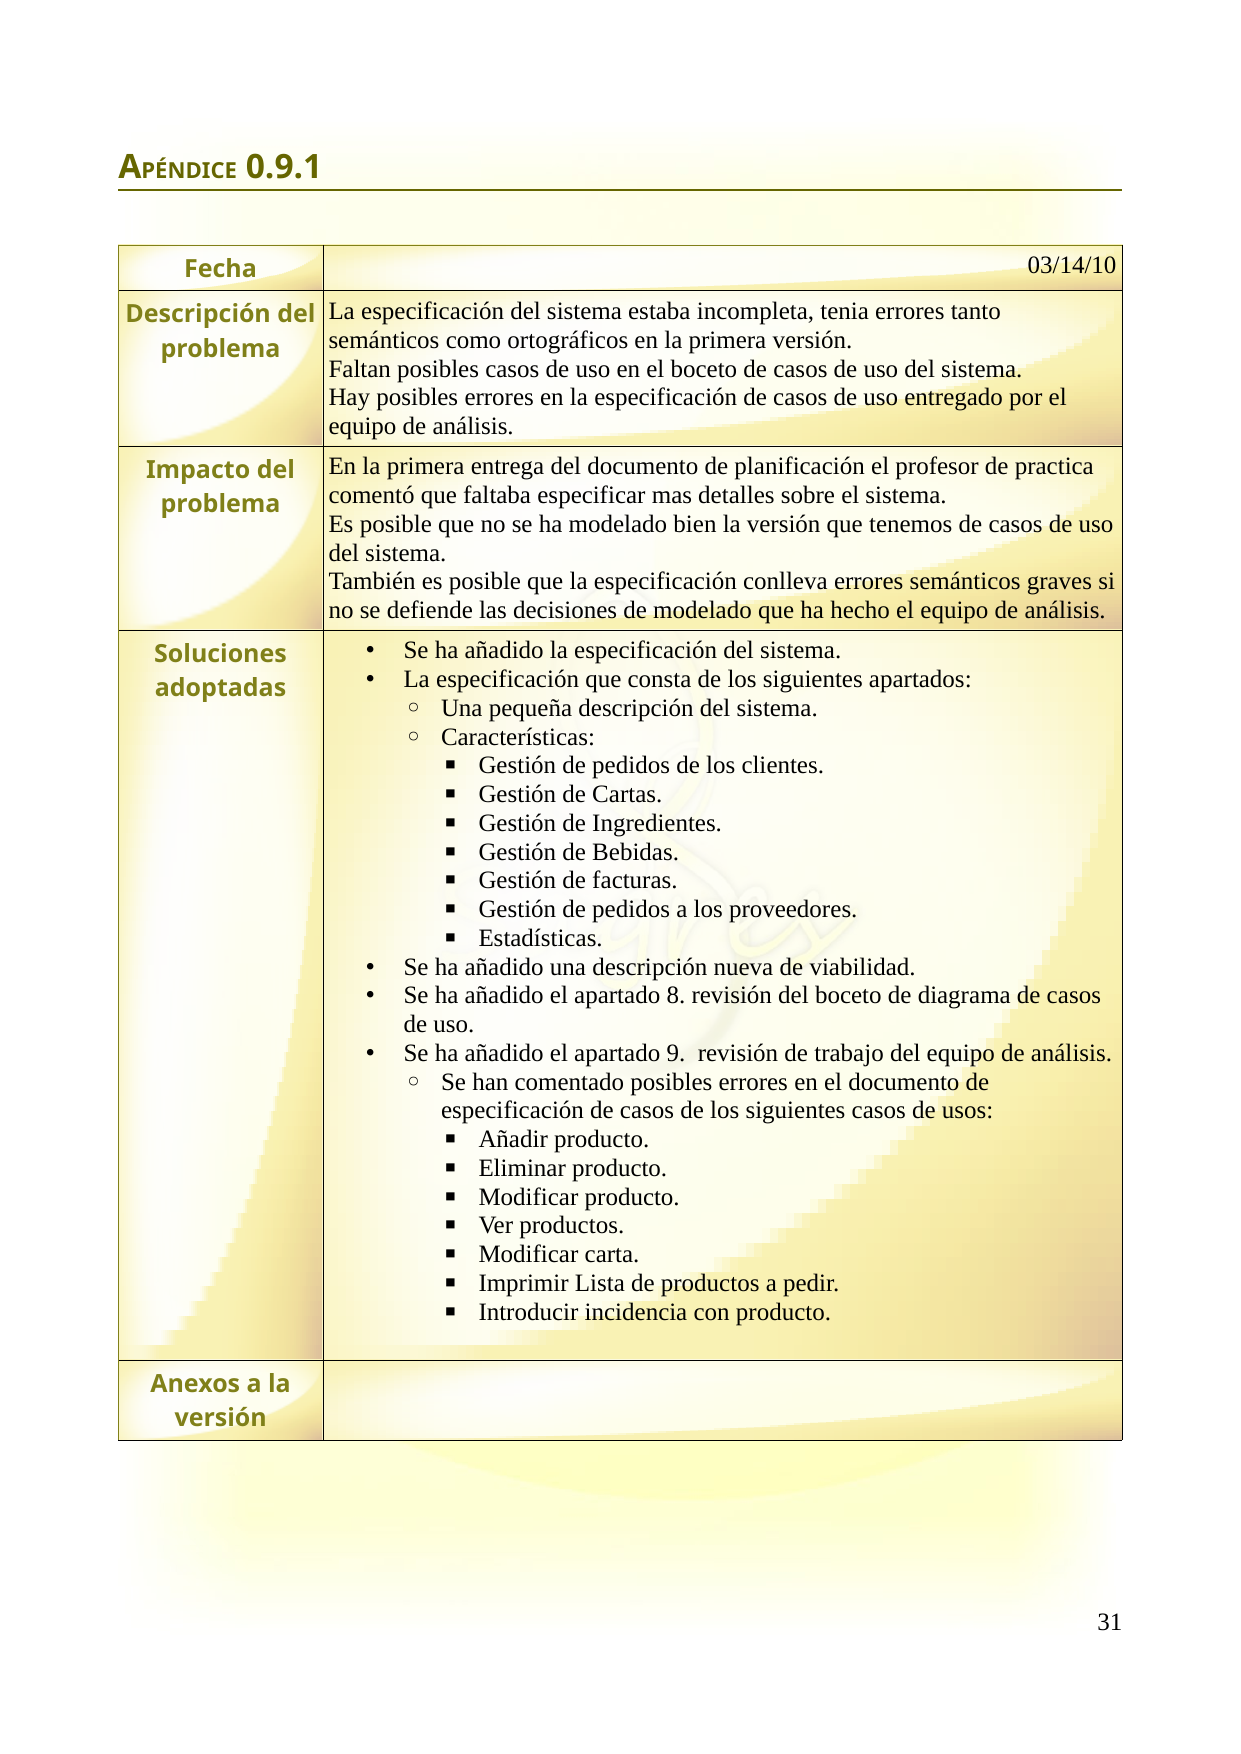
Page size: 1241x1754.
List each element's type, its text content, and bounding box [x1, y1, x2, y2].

picture [118, 1441, 1122, 1636]
table_cell La especificación del sistema estaba incompleta, tenia errores tanto semánticos como ortográficos en la primera versión. Faltan posibles casos de uso en el boceto de casos de uso del sistema. Hay posibles errores en la especificación de casos de uso entregado por el equipo de análisis. [324, 291, 1122, 446]
table_header 14/03/10 [324, 246, 1122, 290]
table_cell Descripción del problema [119, 291, 323, 446]
picture [118, 191, 1122, 245]
table_cell [324, 1361, 1122, 1440]
table_cell Impacto del problema [119, 447, 323, 630]
table_header Fecha [119, 246, 323, 290]
table_cell Soluciones adoptadas [119, 631, 323, 1360]
picture [118, 118, 1122, 143]
subtitle Apéndice 0.9.1 [118, 143, 1122, 189]
table_cell Se ha añadido la especificación del sistema. La especificación que consta de los siguientes apartados: Una pequeña descripción del sistema. Características: Gestión de pedidos de los clientes. Gestión de Cartas. Gestión de Ingredientes. Gestión de Bebidas. Gestión de facturas. Gestión de pedidos a los proveedores. Estadísticas. Se ha añadido una descripción nueva de viabilidad. Se ha añadido el apartado 8. revisión del boceto de diagrama de casos de uso. Se ha añadido el apartado 9. revisión de trabajo del equipo de análisis. Se han comentado posibles errores en el documento de especificación de casos de los siguientes casos de usos: Añadir producto. Eliminar producto. Modificar producto. Ver productos. Modificar carta. Imprimir Lista de productos a pedir. Introducir incidencia con producto. [324, 631, 1122, 1360]
table_cell Anexos a la versión [119, 1361, 323, 1440]
table_cell En la primera entrega del documento de planificación el profesor de practica comentó que faltaba especificar mas detalles sobre el sistema. Es posible que no se ha modelado bien la versión que tenemos de casos de uso del sistema. También es posible que la especificación conlleva errores semánticos graves si no se defiende las decisiones de modelado que ha hecho el equipo de análisis. [324, 447, 1122, 630]
